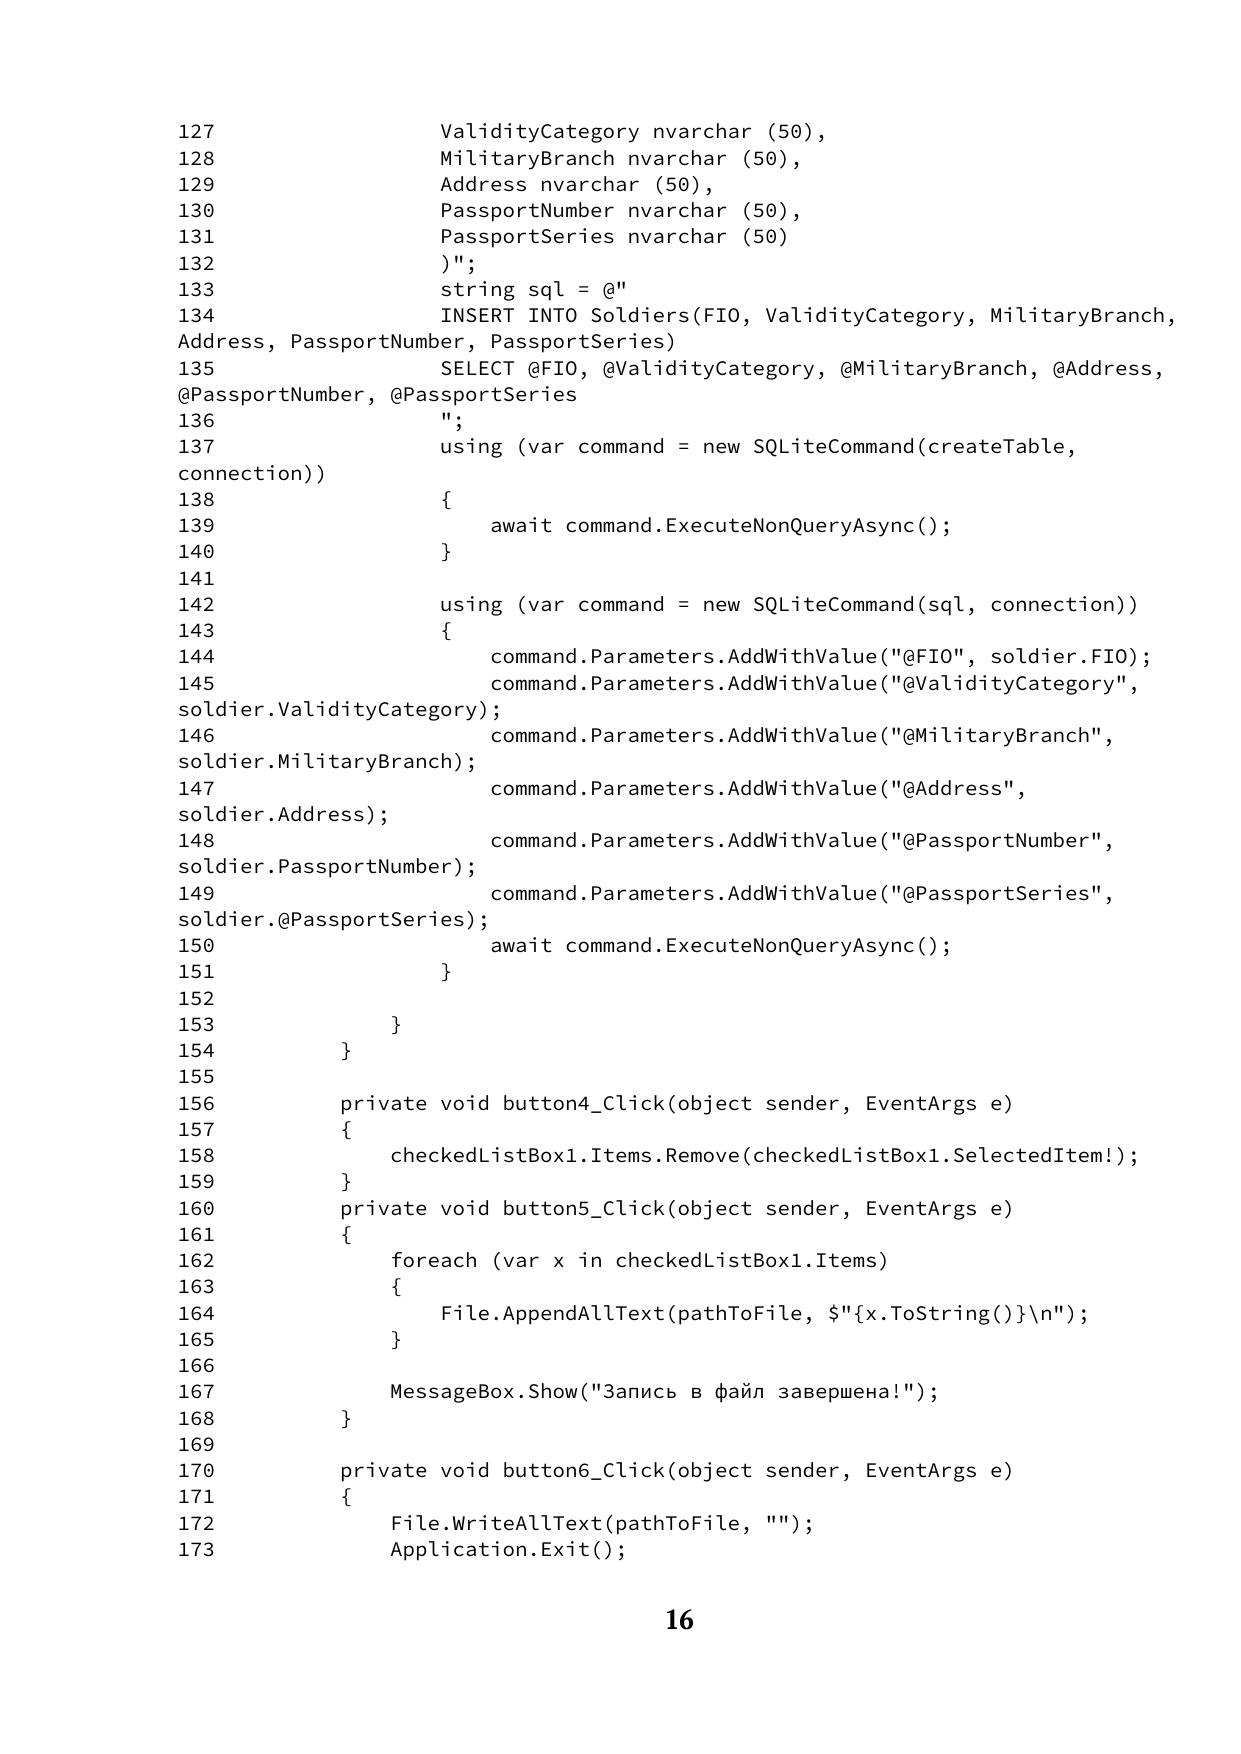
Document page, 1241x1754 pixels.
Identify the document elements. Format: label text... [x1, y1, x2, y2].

text 163 { [177, 1273, 1181, 1299]
text 173 Application.Exit(); [177, 1536, 1181, 1562]
text 154 } [177, 1037, 1181, 1063]
text 139 await command.ExecuteNonQueryAsync(); [177, 512, 1181, 538]
text 164 File.AppendAllText(pathToFile, $"{x.ToString()}\n"); [177, 1299, 1181, 1326]
text 135 SELECT @FIO, @ValidityCategory, @MilitaryBranch, @Address, @PassportNumber, @PassportSeries [177, 354, 1181, 407]
text 170 private void button6_Click(object sender, EventArgs e) [177, 1457, 1181, 1483]
text 142 using (var command = new SQLiteCommand(sql, connection)) [177, 591, 1181, 617]
text 130 PassportNumber nvarchar (50), [177, 197, 1181, 223]
text 137 using (var command = new SQLiteCommand(createTable, connection)) [177, 433, 1181, 486]
text 169 [177, 1431, 1181, 1457]
text 153 } [177, 1011, 1181, 1037]
text 161 { [177, 1221, 1181, 1247]
text 155 [177, 1063, 1181, 1089]
text 148 command.Parameters.AddWithValue("@PassportNumber", soldier.PassportNumber); [177, 827, 1181, 879]
text 165 } [177, 1326, 1181, 1352]
text 160 private void button5_Click(object sender, EventArgs e) [177, 1194, 1181, 1221]
text 172 File.WriteAllText(pathToFile, ""); [177, 1509, 1181, 1536]
text 134 INSERT INTO Soldiers(FIO, ValidityCategory, MilitaryBranch, Address, PassportNumber, PassportSeries) [177, 302, 1181, 354]
text 157 { [177, 1116, 1181, 1142]
text 158 checkedListBox1.Items.Remove(checkedListBox1.SelectedItem!); [177, 1142, 1181, 1168]
text 171 { [177, 1483, 1181, 1509]
text 141 [177, 564, 1181, 591]
text 162 foreach (var x in checkedListBox1.Items) [177, 1247, 1181, 1273]
text 128 MilitaryBranch nvarchar (50), [177, 144, 1181, 171]
text 168 } [177, 1404, 1181, 1431]
text 136 "; [177, 407, 1181, 433]
text 151 } [177, 958, 1181, 984]
text 147 command.Parameters.AddWithValue("@Address", soldier.Address); [177, 774, 1181, 827]
text 167 MessageBox.Show("Запись в файл завершена!"); [177, 1378, 1181, 1404]
text 143 { [177, 617, 1181, 643]
text 144 command.Parameters.AddWithValue("@FIO", soldier.FIO); [177, 643, 1181, 669]
text 149 command.Parameters.AddWithValue("@PassportSeries", soldier.@PassportSeries); [177, 879, 1181, 932]
text 166 [177, 1352, 1181, 1378]
text 129 Address nvarchar (50), [177, 171, 1181, 197]
text 127 ValidityCategory nvarchar (50), [177, 118, 1181, 144]
text 150 await command.ExecuteNonQueryAsync(); [177, 932, 1181, 958]
text 159 } [177, 1168, 1181, 1194]
text 138 { [177, 486, 1181, 512]
text 131 PassportSeries nvarchar (50) [177, 223, 1181, 249]
text 146 command.Parameters.AddWithValue("@MilitaryBranch", soldier.MilitaryBranch); [177, 722, 1181, 774]
text 133 string sql = @" [177, 276, 1181, 302]
text 132 )"; [177, 249, 1181, 276]
text 156 private void button4_Click(object sender, EventArgs e) [177, 1089, 1181, 1116]
text 145 command.Parameters.AddWithValue("@ValidityCategory", soldier.ValidityCategory); [177, 669, 1181, 722]
text 140 } [177, 538, 1181, 564]
text 152 [177, 984, 1181, 1011]
